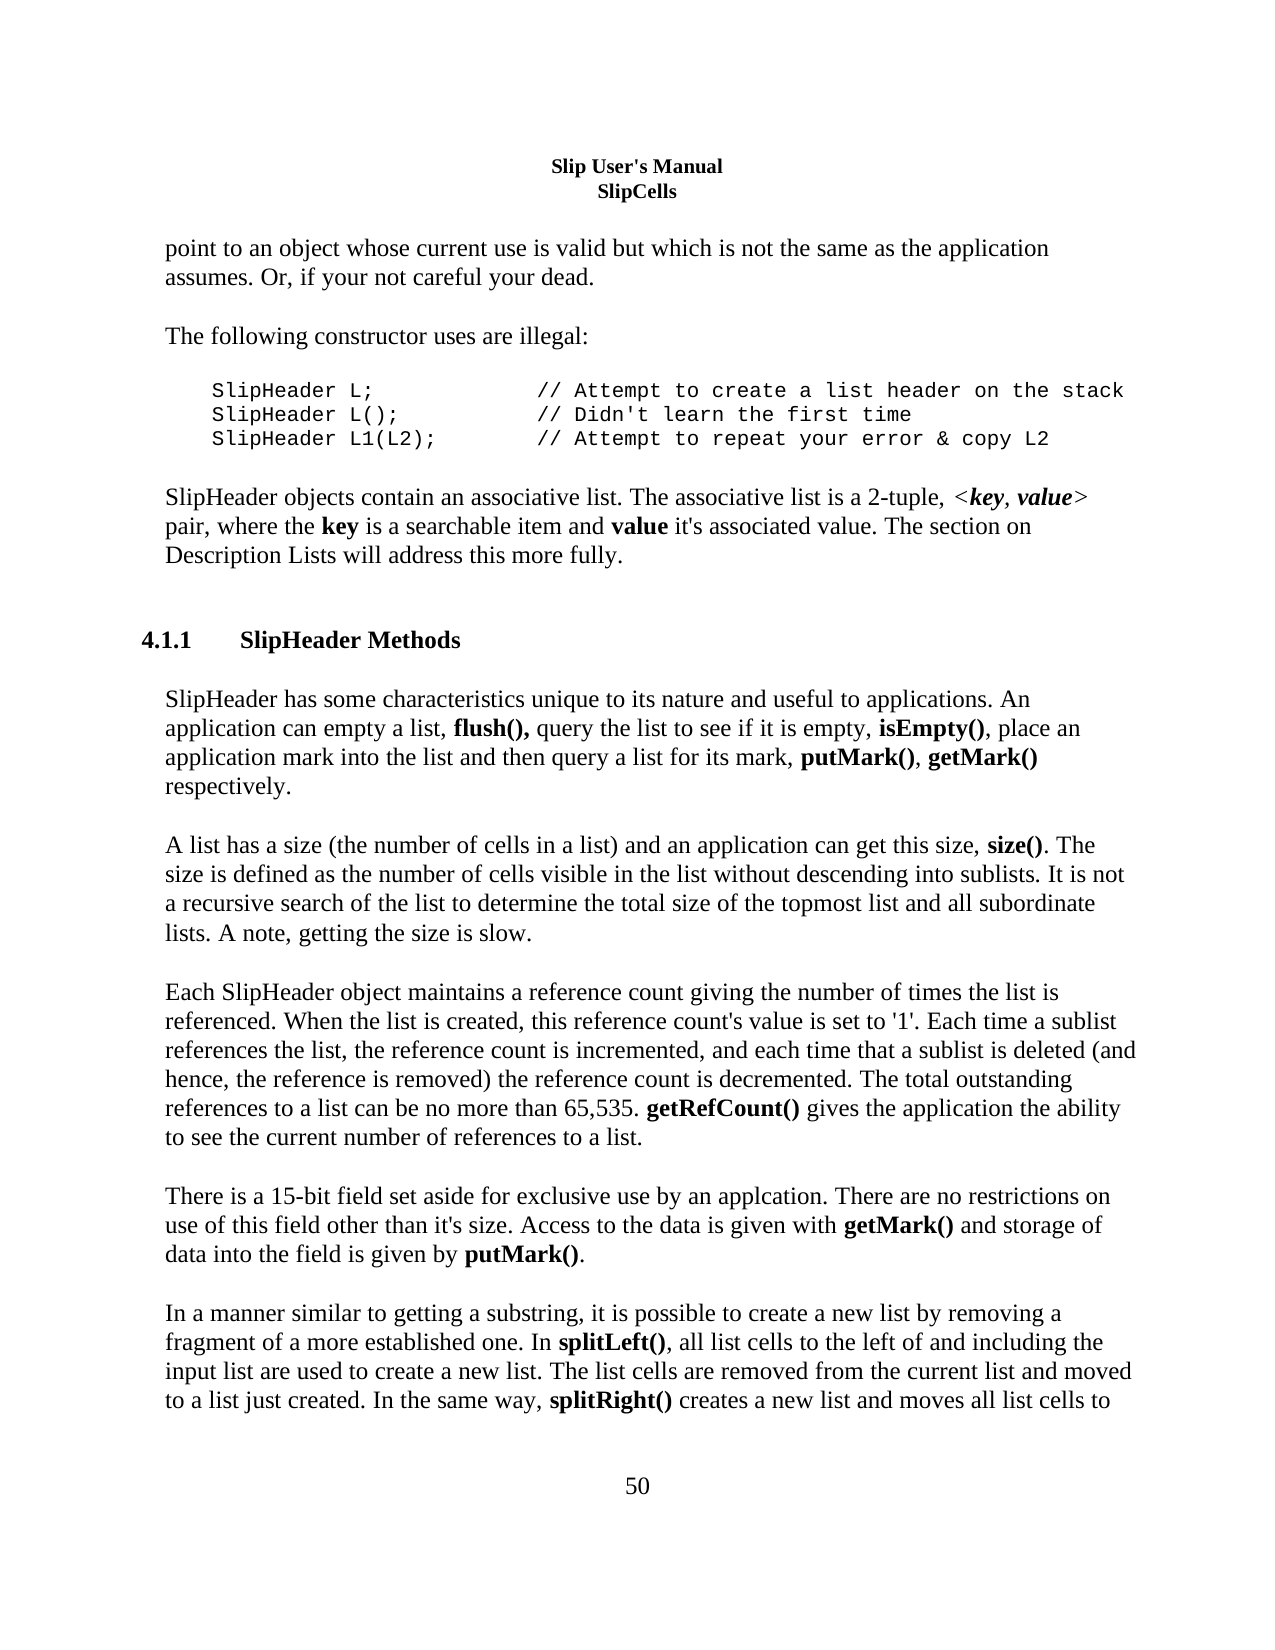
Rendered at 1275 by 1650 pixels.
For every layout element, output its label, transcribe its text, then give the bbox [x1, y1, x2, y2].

text The reference count of L1 and L2 is set to '1' during initial creation (reference counts are explained below). During the insert of L1 into L2, the reference count of L1 is incremented. When L1 is deleted, the reference count is decremented but since it is not zero, the list is not recovered to the AVSL, i.e., it still exists. When L2 is deleted its reference count is decremented causing it to be recovered to the AVSL. When the AVSL uses the SlipSublist reference to L1, it decrements the reference count, and since if it is zero, ir will then recover L1 to the AVSL. There is one little fly stuck to the fly paper. The C++ variables., L1 and L2, remain pointing to a non-existent list. This is an artifact of being an API instead of a system. This condition can be checked by using various interrogatories until L1 or L2 is reused. At that time the variables will point to an object whose current use is valid but which is not the same as the application assumes. Or, if your not careful your dead. [595, 233, 1140, 291]
text There is a 15-bit field set aside for exclusive use by an applcation. There are no restrictions on use of this field other than it's size. Access to the data is given with getMark() and storage of data into the field is given by putMark(). [585, 1181, 1140, 1268]
subtitle SlipHeader Methods [135, 625, 1140, 654]
text A list has a size (the number of cells in a list) and an application can get this size, size(). The size is defined as the number of cells visible in the list without descending into sublists. It is not a recursive search of the list to determine the total size of the topmost list and all subordinate lists. A note, getting the size is slow. [165, 830, 1140, 946]
text Each SlipHeader object maintains a reference count giving the number of times the list is referenced. When the list is created, this reference count's value is set to '1'. Each time a sublist references the list, the reference count is incremented, and each time that a sublist is deleted (and hence, the reference is removed) the reference count is decremented. The total outstanding references to a list can be no more than 65,535. getRefCount() gives the application the ability to see the current number of references to a list. [165, 976, 1140, 1151]
text The following constructor uses are illegal: [589, 321, 1140, 350]
text SlipHeader L(); // Didn't learn the first time [912, 404, 1140, 428]
text SlipHeader has some characteristics unique to its nature and useful to applications. An application can empty a list, flush(), query the list to see if it is empty, isEmpty(), place an application mark into the list and then query a list for its mark, putMark(), getMark() respectively. [298, 684, 1140, 800]
text SlipHeader L1(L2); // Attempt to repeat your error & copy L2 [1049, 428, 1140, 452]
text SlipHeader objects contain an associative list. The associative list is a 2-tuple, <key, value> pair, where the key is a searchable item and value it's associated value. The section on Description Lists will address this more fully. [624, 482, 1140, 569]
